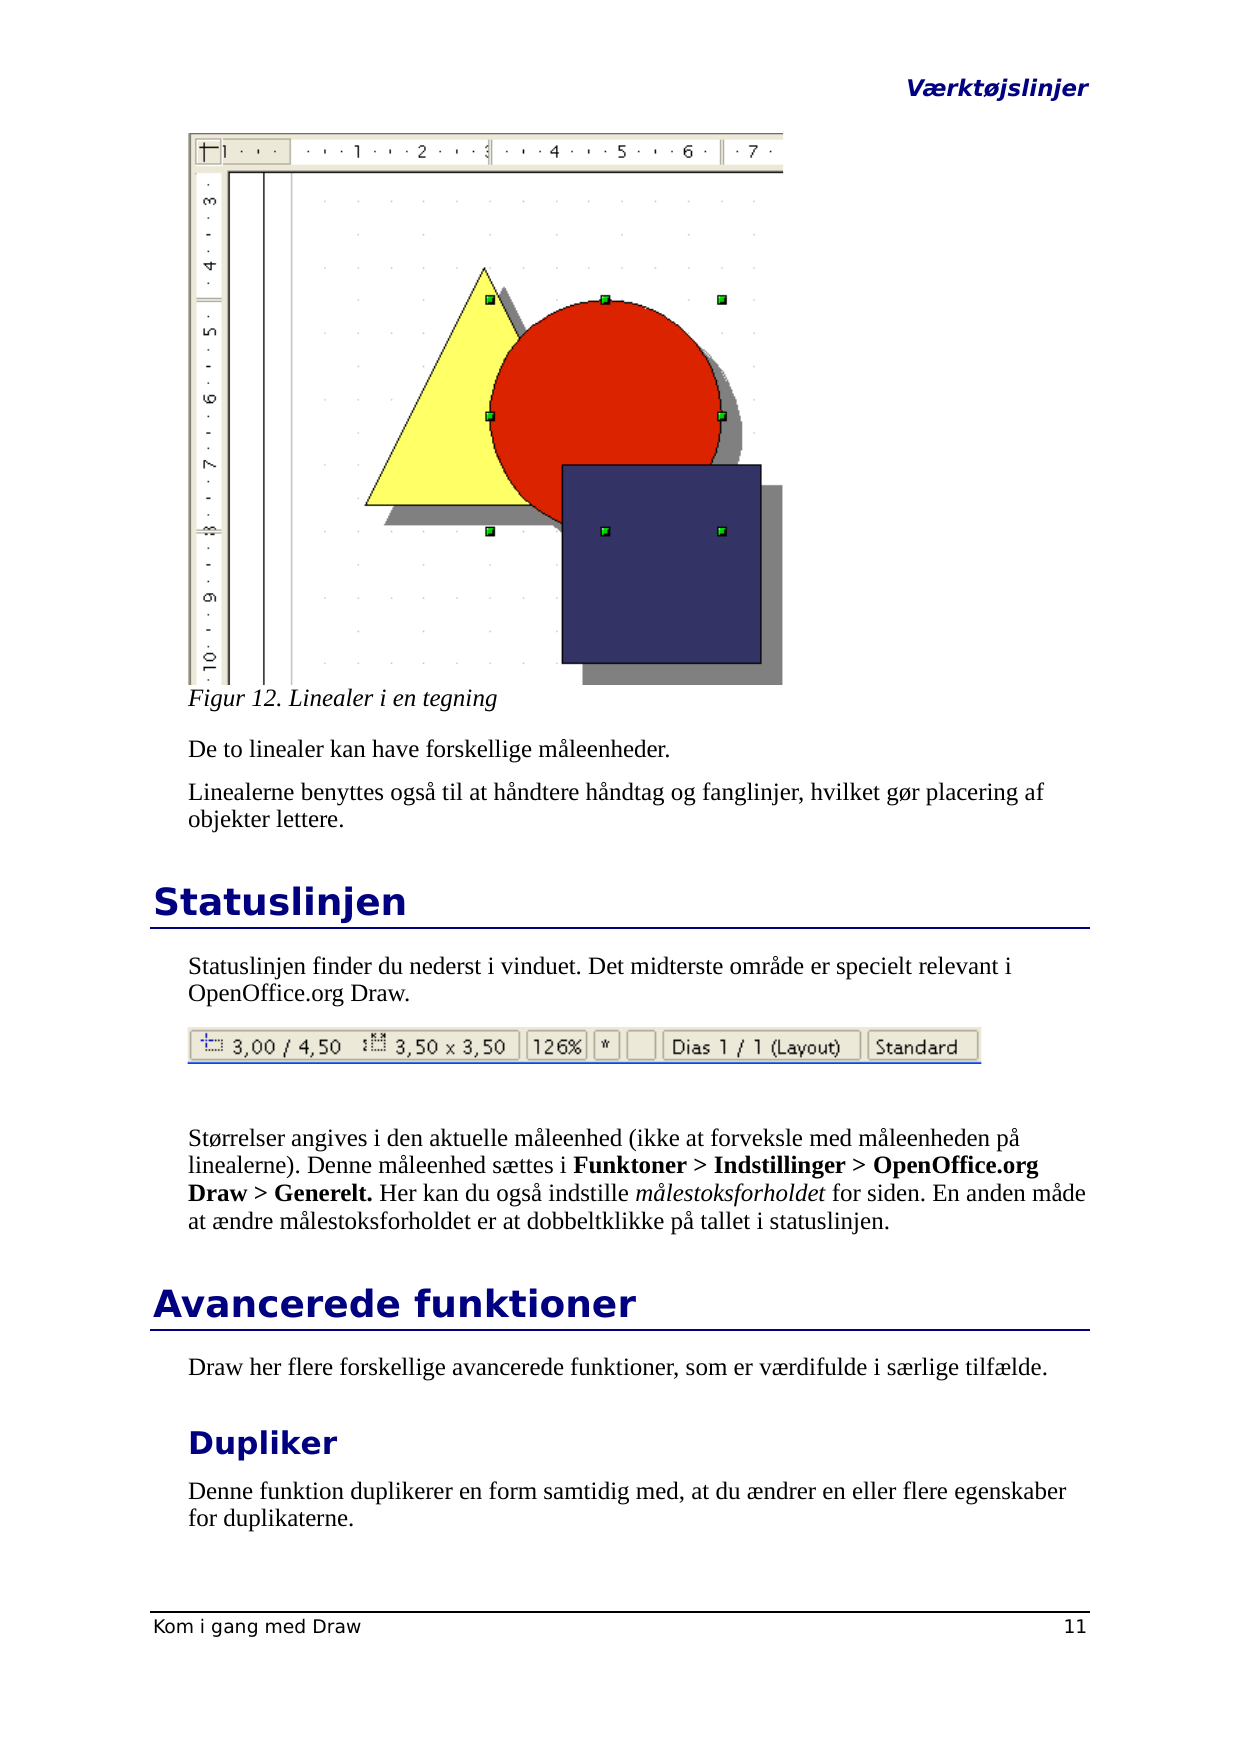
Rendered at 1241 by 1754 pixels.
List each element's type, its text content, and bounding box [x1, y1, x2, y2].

subtitle Avancerede funktioner [150, 1279, 1090, 1329]
text Figur 12. Linealer i en tegning [188, 134, 860, 712]
subtitle Dupliker [188, 1426, 1090, 1462]
text Størrelser angives i den aktuelle måleenhed (ikke at forveksle med måleenheden på linealerne). Denne måleenhed sættes i Funktoner > Indstillinger > OpenOffice.org Draw > Generelt. Her kan du også indstille målestoksforholdet for siden. En anden måde at ændre målestoksforholdet er at dobbeltklikke på tallet i statuslinjen. [188, 1124, 1090, 1234]
subtitle Statuslinjen [150, 878, 1090, 927]
text Statuslinjen finder du nederst i vinduet. Det midterste område er specielt relevant i OpenOffice.org Draw. [188, 952, 1090, 1007]
text Draw her flere forskellige avancerede funktioner, som er værdifulde i særlige tilfælde. [188, 1353, 1090, 1381]
text Denne funktion duplikerer en form samtidig med, at du ændrer en eller flere egenskaber for duplikaterne. [188, 1477, 1090, 1532]
text Linealerne benyttes også til at håndtere håndtag og fanglinjer, hvilket gør placering af objekter lettere. [188, 778, 1090, 833]
picture [187, 133, 784, 685]
picture [187, 1027, 982, 1064]
text De to linealer kan have forskellige måleenheder. [188, 735, 1090, 763]
